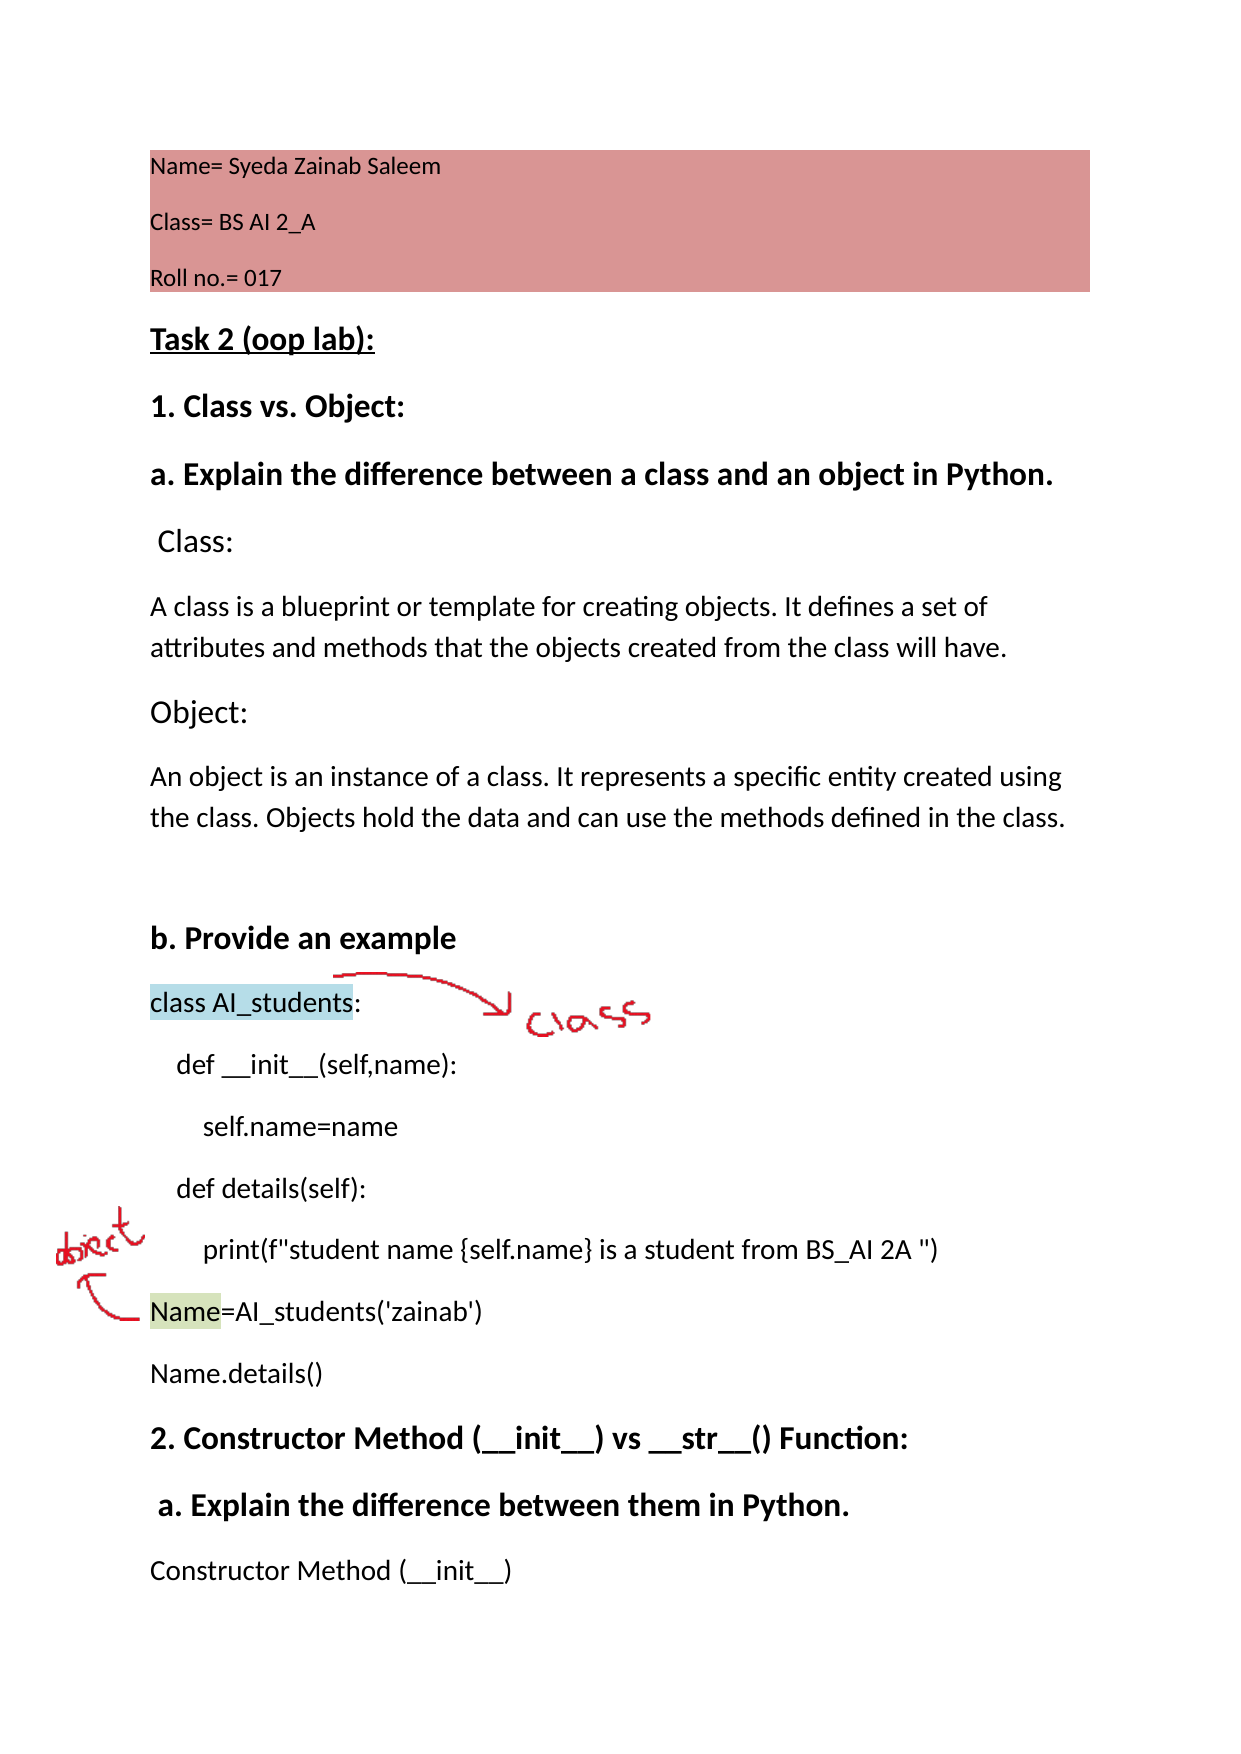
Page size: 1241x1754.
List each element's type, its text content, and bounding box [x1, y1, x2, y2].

text Class: [150, 520, 1090, 561]
text b. Provide an example [150, 917, 1090, 957]
text a. Explain the difference between them in Python. [150, 1484, 1090, 1525]
text def __init__(self,name): [150, 1046, 1090, 1082]
text A class is a blueprint or template for creating objects. It defines a set of attributes and methods that the objects created from the class will have. [150, 588, 1090, 664]
text Name.details() [150, 1355, 1090, 1391]
text def details(self): [150, 1170, 1090, 1205]
text Object: [150, 691, 1090, 731]
text An object is an instance of a class. It represents a specific entity created using the class. Objects hold the data and can use the methods defined in the class. [150, 758, 1090, 835]
text Class= BS AI 2_A [150, 206, 1090, 236]
text Constructor Method (__init__) [150, 1552, 1090, 1588]
text Roll no.= 017 [150, 262, 1090, 292]
text self.name=name [150, 1108, 1090, 1143]
text class AI_students: [150, 984, 1090, 1020]
text a. Explain the difference between a class and an object in Python. [150, 453, 1090, 493]
text print(f"student name {self.name} is a student from BS_AI 2A ") [150, 1231, 1090, 1267]
text 2. Constructor Method (__init__) vs __str__() Function: [150, 1417, 1090, 1457]
text Name= Syeda Zainab Saleem [150, 150, 1090, 181]
text Task 2 (oop lab): [150, 317, 1090, 358]
text Name=AI_students('zainab') [150, 1293, 1090, 1329]
text 1. Class vs. Object: [150, 385, 1090, 426]
